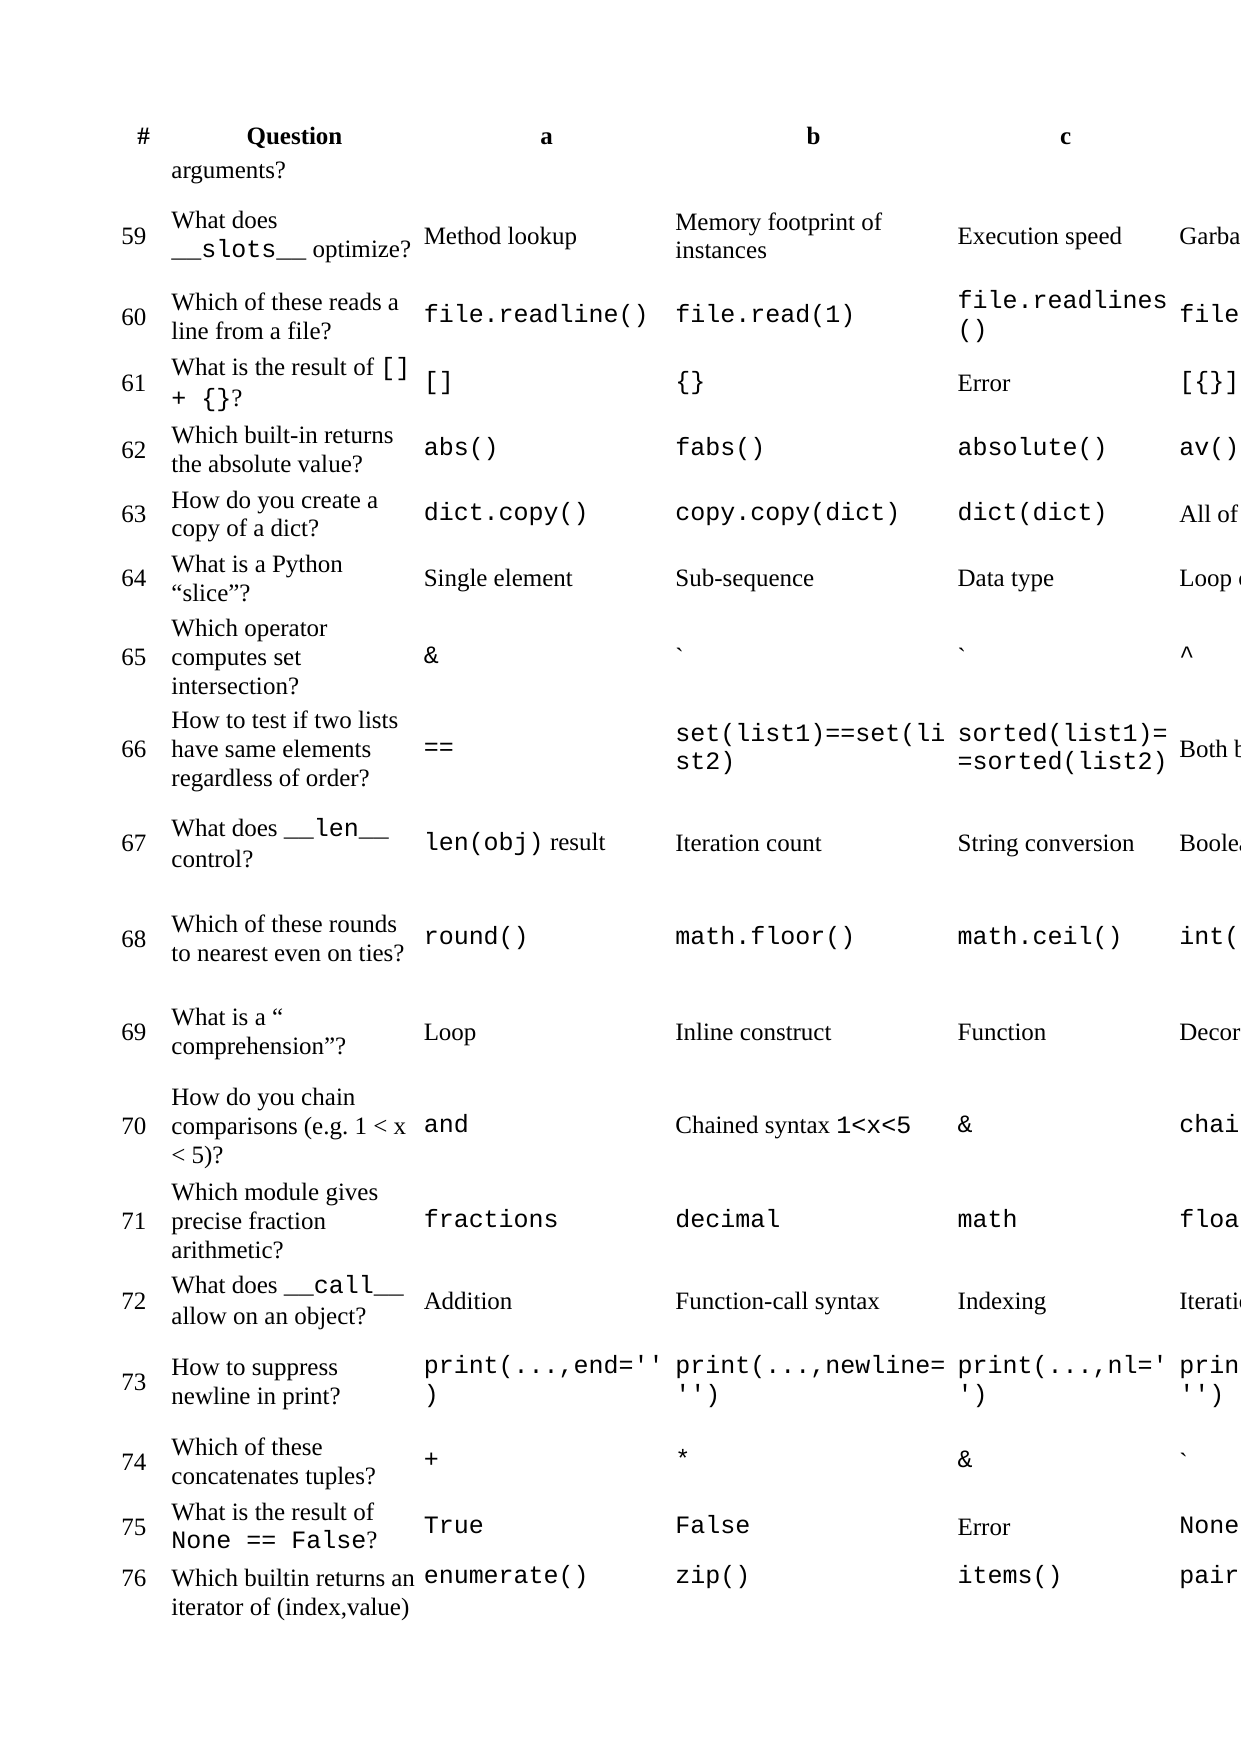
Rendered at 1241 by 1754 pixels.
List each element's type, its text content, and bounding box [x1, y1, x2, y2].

table_cell What is a “ comprehension”? [168, 985, 421, 1077]
table_cell ` [672, 611, 954, 703]
table_cell round() [421, 891, 672, 985]
table_header # [118, 118, 168, 153]
table_cell Which of these concatenates tuples? [168, 1429, 421, 1493]
table_cell copy.copy(dict) [672, 482, 954, 545]
table_cell * [672, 1429, 954, 1493]
table_cell [672, 153, 954, 187]
table_cell & [421, 611, 672, 703]
table_cell Addition [421, 1268, 672, 1333]
table_cell chain() [1176, 1077, 1240, 1173]
table_cell zip() [672, 1560, 954, 1626]
table_cell False [672, 1493, 954, 1560]
table_cell 72 [118, 1268, 168, 1333]
table_cell and [421, 1077, 672, 1173]
table_cell Loop [421, 985, 672, 1077]
table_cell What does __call__ allow on an object? [168, 1268, 421, 1333]
table_cell How to test if two lists have same elements regardless of order? [168, 703, 421, 795]
table_cell Which of these rounds to nearest even on ties? [168, 891, 421, 985]
table_cell 62 [118, 416, 168, 482]
table_header c [955, 118, 1176, 153]
table_cell Boolean truth value [1176, 795, 1240, 891]
table_cell file.read() [1176, 284, 1240, 349]
table_cell Data type [955, 545, 1176, 611]
table_header b [672, 118, 954, 153]
table_cell True [421, 1493, 672, 1560]
table_cell Which operator computes set intersection? [168, 611, 421, 703]
table_cell fractions [421, 1174, 672, 1268]
table_header d [1176, 118, 1240, 153]
table_cell float [1176, 1174, 1240, 1268]
table_cell [955, 153, 1176, 187]
table_cell 76 [118, 1560, 168, 1626]
table_cell 74 [118, 1429, 168, 1493]
table_cell [{}] [1176, 349, 1240, 416]
table_cell Error [955, 349, 1176, 416]
table_cell Garbage collection [1176, 187, 1240, 283]
table_cell & [955, 1077, 1176, 1173]
table_cell Which builtin returns an iterator of (index,value) [168, 1560, 421, 1626]
table_cell Loop construct [1176, 545, 1240, 611]
table_cell print(...,nl='') [955, 1333, 1176, 1429]
table_cell How do you chain comparisons (e.g. 1 < x < 5)? [168, 1077, 421, 1173]
table_cell enumerate() [421, 1560, 672, 1626]
table_header a [421, 118, 672, 153]
table_cell absolute() [955, 416, 1176, 482]
table_cell Both b and c [1176, 703, 1240, 795]
table_cell 75 [118, 1493, 168, 1560]
table_cell decimal [672, 1174, 954, 1268]
table_cell What is the result of None == False? [168, 1493, 421, 1560]
table_cell abs() [421, 416, 672, 482]
table_cell {} [672, 349, 954, 416]
table_cell set(list1)==set(list2) [672, 703, 954, 795]
table_cell What does __len__ control? [168, 795, 421, 891]
table_cell math.ceil() [955, 891, 1176, 985]
table_cell None [1176, 1493, 1240, 1560]
table_cell ` [955, 611, 1176, 703]
table_cell 69 [118, 985, 168, 1077]
table_cell Iteration [1176, 1268, 1240, 1333]
table_cell [421, 153, 672, 187]
table_cell file.read(1) [672, 284, 954, 349]
table_cell 59 [118, 187, 168, 283]
table_cell Memory footprint of instances [672, 187, 954, 283]
table_cell Which module gives precise fraction arithmetic? [168, 1174, 421, 1268]
table_cell Which of these reads a line from a file? [168, 284, 421, 349]
table_cell Inline construct [672, 985, 954, 1077]
table_cell 65 [118, 611, 168, 703]
table_cell How to suppress newline in print? [168, 1333, 421, 1429]
table_cell [] [421, 349, 672, 416]
table_cell dict(dict) [955, 482, 1176, 545]
table_cell 61 [118, 349, 168, 416]
table_cell print(...,end='') [421, 1333, 672, 1429]
table_cell 66 [118, 703, 168, 795]
table_cell + [421, 1429, 672, 1493]
table_cell 70 [118, 1077, 168, 1173]
table_cell ^ [1176, 611, 1240, 703]
table_cell len(obj) result [421, 795, 672, 891]
table_cell Which built‑in returns the absolute value? [168, 416, 421, 482]
table_cell sorted(list1)==sorted(list2) [955, 703, 1176, 795]
table_cell dict.copy() [421, 482, 672, 545]
table_cell 71 [118, 1174, 168, 1268]
table_cell print(...,sep='') [1176, 1333, 1240, 1429]
table_cell Indexing [955, 1268, 1176, 1333]
table_cell What is the result of [] + {}? [168, 349, 421, 416]
table_cell 68 [118, 891, 168, 985]
table_cell [118, 153, 168, 187]
table_cell math.floor() [672, 891, 954, 985]
table_cell String conversion [955, 795, 1176, 891]
table_cell pairs() [1176, 1560, 1240, 1626]
table_cell print(...,newline='') [672, 1333, 954, 1429]
table_cell ` [1176, 1429, 1240, 1493]
table_cell Function‑call syntax [672, 1268, 954, 1333]
table_cell 64 [118, 545, 168, 611]
table_cell How do you create a copy of a dict? [168, 482, 421, 545]
table_cell items() [955, 1560, 1176, 1626]
table_cell What does __slots__ optimize? [168, 187, 421, 283]
table_cell av() [1176, 416, 1240, 482]
table_cell Function [955, 985, 1176, 1077]
table_cell All of the above [1176, 482, 1240, 545]
table_cell 63 [118, 482, 168, 545]
table_cell & [955, 1429, 1176, 1493]
table_cell Iteration count [672, 795, 954, 891]
table_cell Sub‑sequence [672, 545, 954, 611]
table_cell getopt.args [1176, 153, 1240, 187]
table_cell 60 [118, 284, 168, 349]
table_cell Decorator [1176, 985, 1240, 1077]
table_cell == [421, 703, 672, 795]
table_cell 73 [118, 1333, 168, 1429]
table_cell arguments? [168, 153, 421, 187]
table_cell int() [1176, 891, 1240, 985]
table_cell Method lookup [421, 187, 672, 283]
table_cell What is a Python “slice”? [168, 545, 421, 611]
table_cell Execution speed [955, 187, 1176, 283]
table_cell file.readline() [421, 284, 672, 349]
table_cell file.readlines() [955, 284, 1176, 349]
table_cell Chained syntax 1<x<5 [672, 1077, 954, 1173]
table_header Question [168, 118, 421, 153]
table_cell 67 [118, 795, 168, 891]
table_cell fabs() [672, 416, 954, 482]
table_cell Error [955, 1493, 1176, 1560]
table_cell Single element [421, 545, 672, 611]
table_cell math [955, 1174, 1176, 1268]
